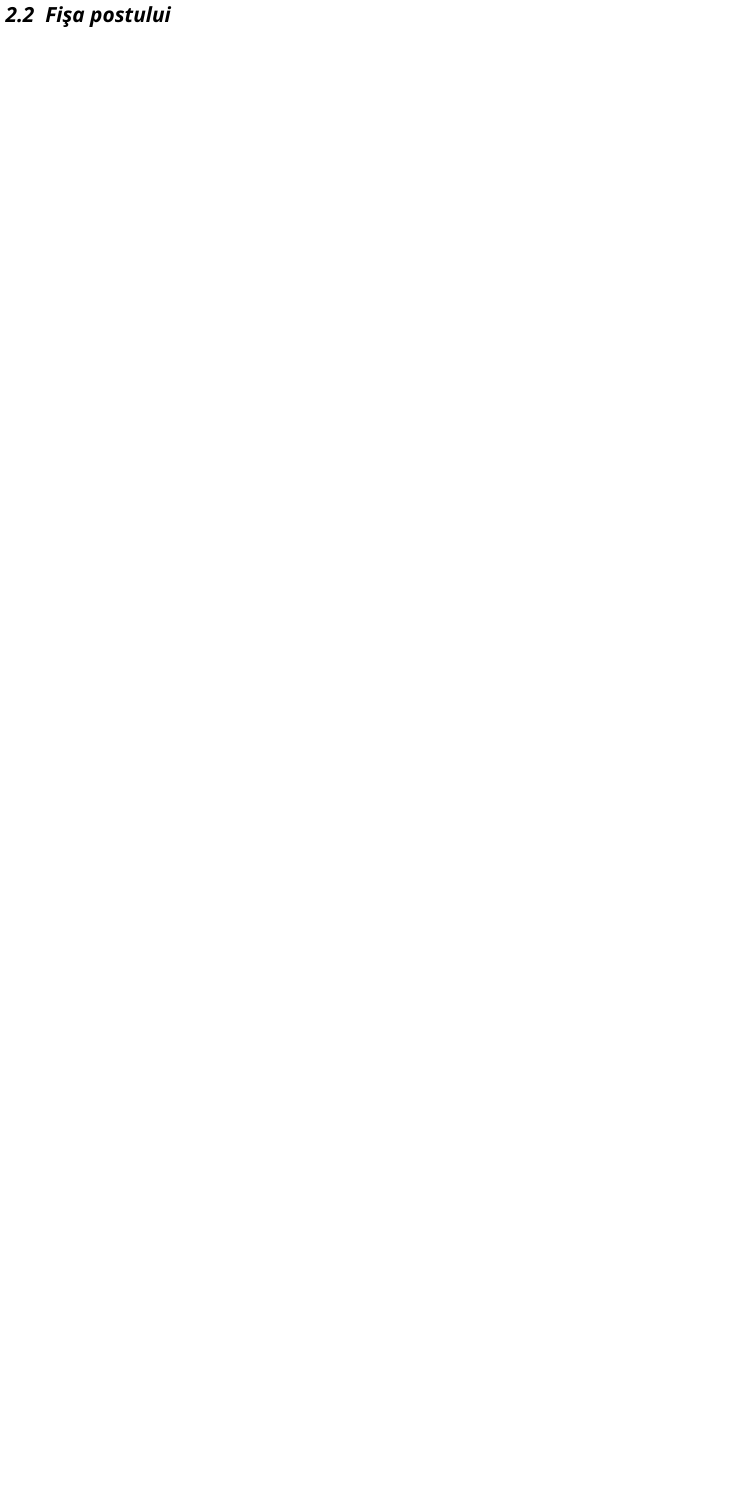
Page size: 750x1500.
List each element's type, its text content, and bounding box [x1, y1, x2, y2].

subtitle Fişa postului [0, 0, 750, 28]
